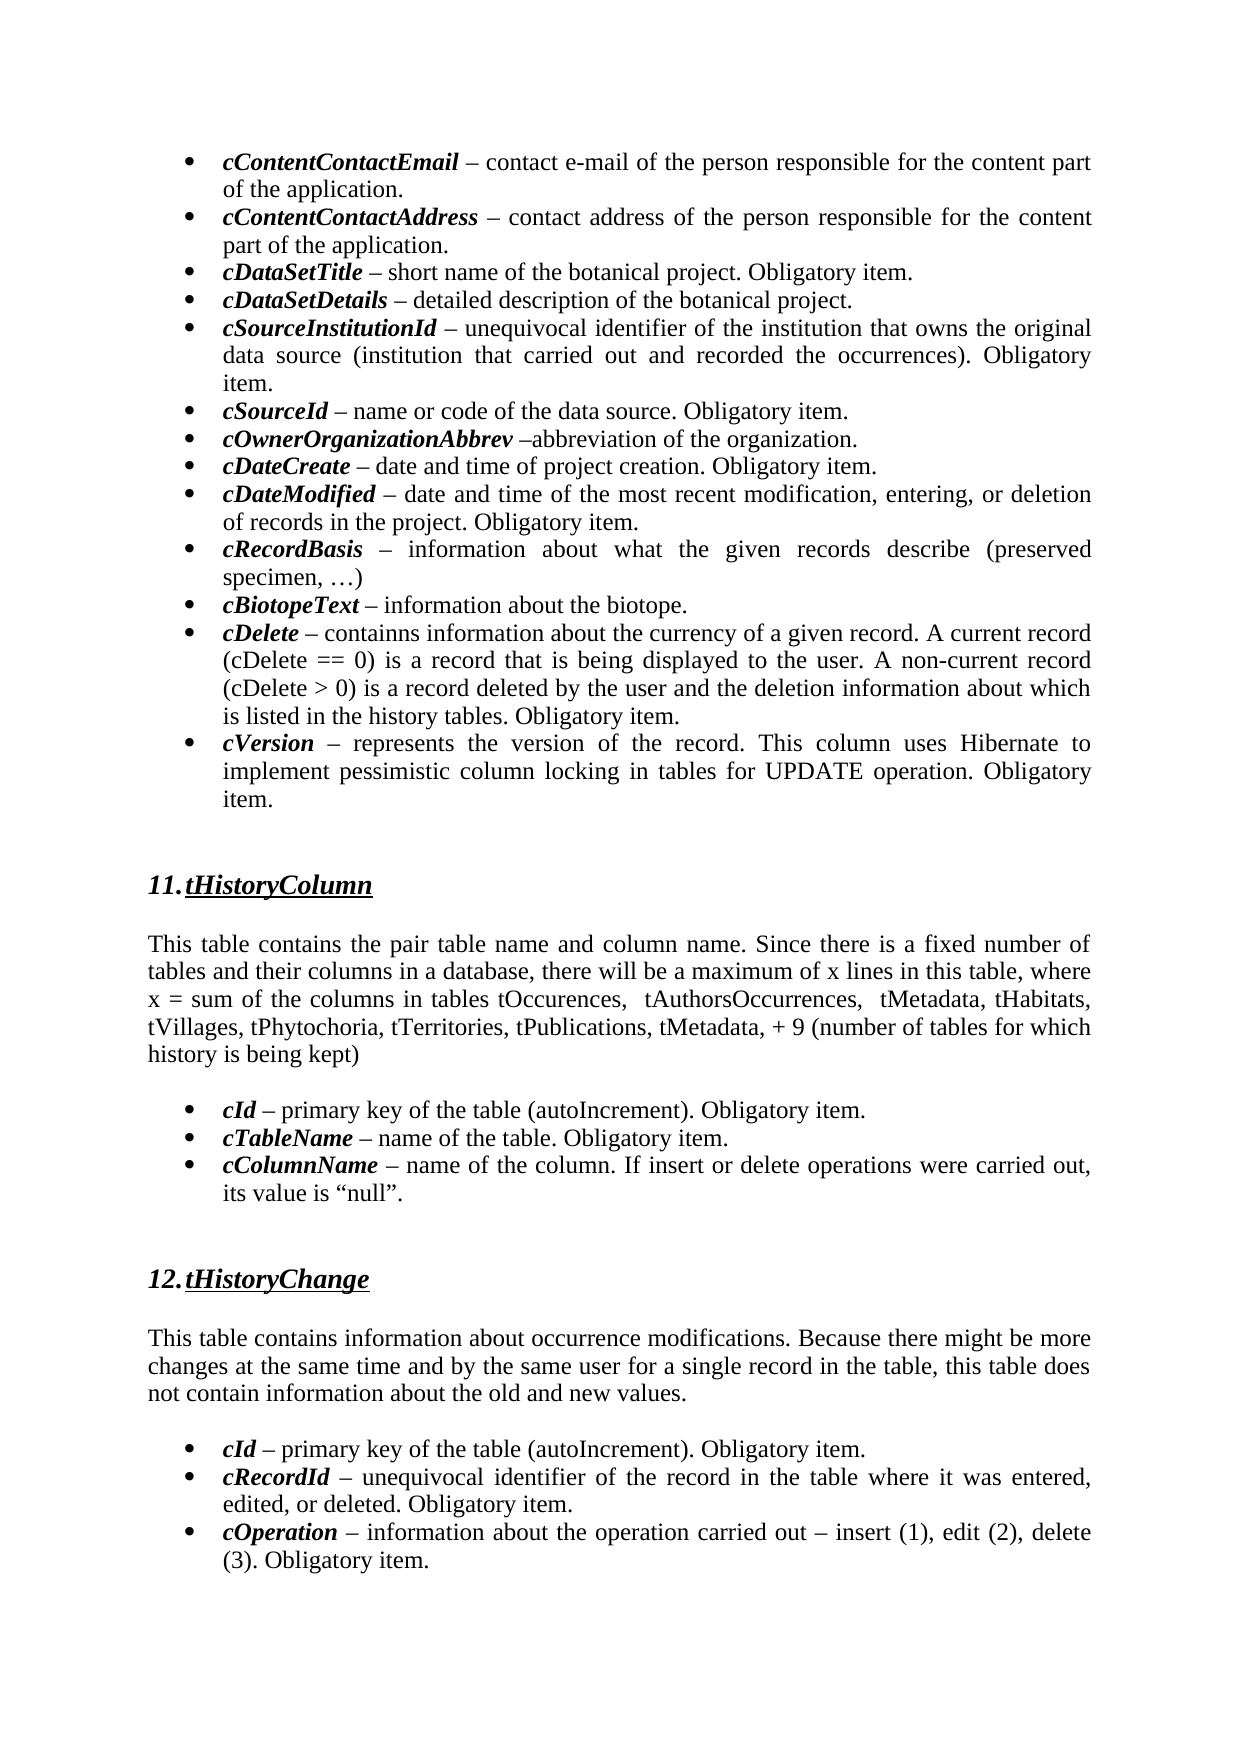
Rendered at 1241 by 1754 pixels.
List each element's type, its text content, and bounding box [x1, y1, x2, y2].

list cContentContactEmail – contact e-mail of the person responsible for the content part of the application. [185, 148, 1092, 203]
list cSourceInstitutionId – unequivocal identifier of the institution that owns the original data source (institution that carried out and recorded the occurrences). Obligatory item. [185, 314, 1092, 397]
subtitle tHistoryChange [148, 1264, 1092, 1295]
list cDataSetDetails – detailed description of the botanical project. [185, 286, 1092, 314]
list cColumnName – name of the column. If insert or delete operations were carried out, its value is “null”. [185, 1151, 1092, 1207]
list cVersion – represents the version of the record. This column uses Hibernate to implement pessimistic column locking in tables for UPDATE operation. Obligatory item. [185, 729, 1092, 813]
list cId – primary key of the table (autoIncrement). Obligatory item. [185, 1096, 1092, 1124]
list cContentContactAddress – contact address of the person responsible for the content part of the application. [185, 203, 1092, 258]
list cOperation – information about the operation carried out – insert (1), edit (2), delete (3). Obligatory item. [185, 1518, 1092, 1573]
list cDateCreate – date and time of project creation. Obligatory item. [185, 452, 1092, 480]
list cOwnerOrganizationAbbrev –abbreviation of the organization. [185, 425, 1092, 452]
subtitle tHistoryColumn [148, 869, 1092, 901]
list cDataSetTitle – short name of the botanical project. Obligatory item. [185, 258, 1092, 286]
list cTableName – name of the table. Obligatory item. [185, 1124, 1092, 1151]
text This table contains information about occurrence modifications. Because there might be more changes at the same time and by the same user for a single record in the table, this table does not contain information about the old and new values. [148, 1324, 1092, 1407]
list cDateModified – date and time of the most recent modification, entering, or deletion of records in the project. Obligatory item. [185, 480, 1092, 536]
text This table contains the pair table name and column name. Since there is a fixed number of tables and their columns in a database, there will be a maximum of x lines in this table, where x = sum of the columns in tables tOccurences, tAuthorsOccurrences, tMetadata, tHabitats, tVillages, tPhytochoria, tTerritories, tPublications, tMetadata, + 9 (number of tables for which history is being kept) [148, 930, 1092, 1068]
list cDelete – containns information about the currency of a given record. A current record (cDelete == 0) is a record that is being displayed to the user. A non-current record (cDelete > 0) is a record deleted by the user and the deletion information about which is listed in the history tables. Obligatory item. [185, 619, 1092, 729]
list cRecordId – unequivocal identifier of the record in the table where it was entered, edited, or deleted. Obligatory item. [185, 1463, 1092, 1518]
list cBiotopeText – information about the biotope. [185, 591, 1092, 619]
list cSourceId – name or code of the data source. Obligatory item. [185, 397, 1092, 425]
list cRecordBasis – information about what the given records describe (preserved specimen, …) [185, 536, 1092, 591]
list cId – primary key of the table (autoIncrement). Obligatory item. [185, 1435, 1092, 1463]
